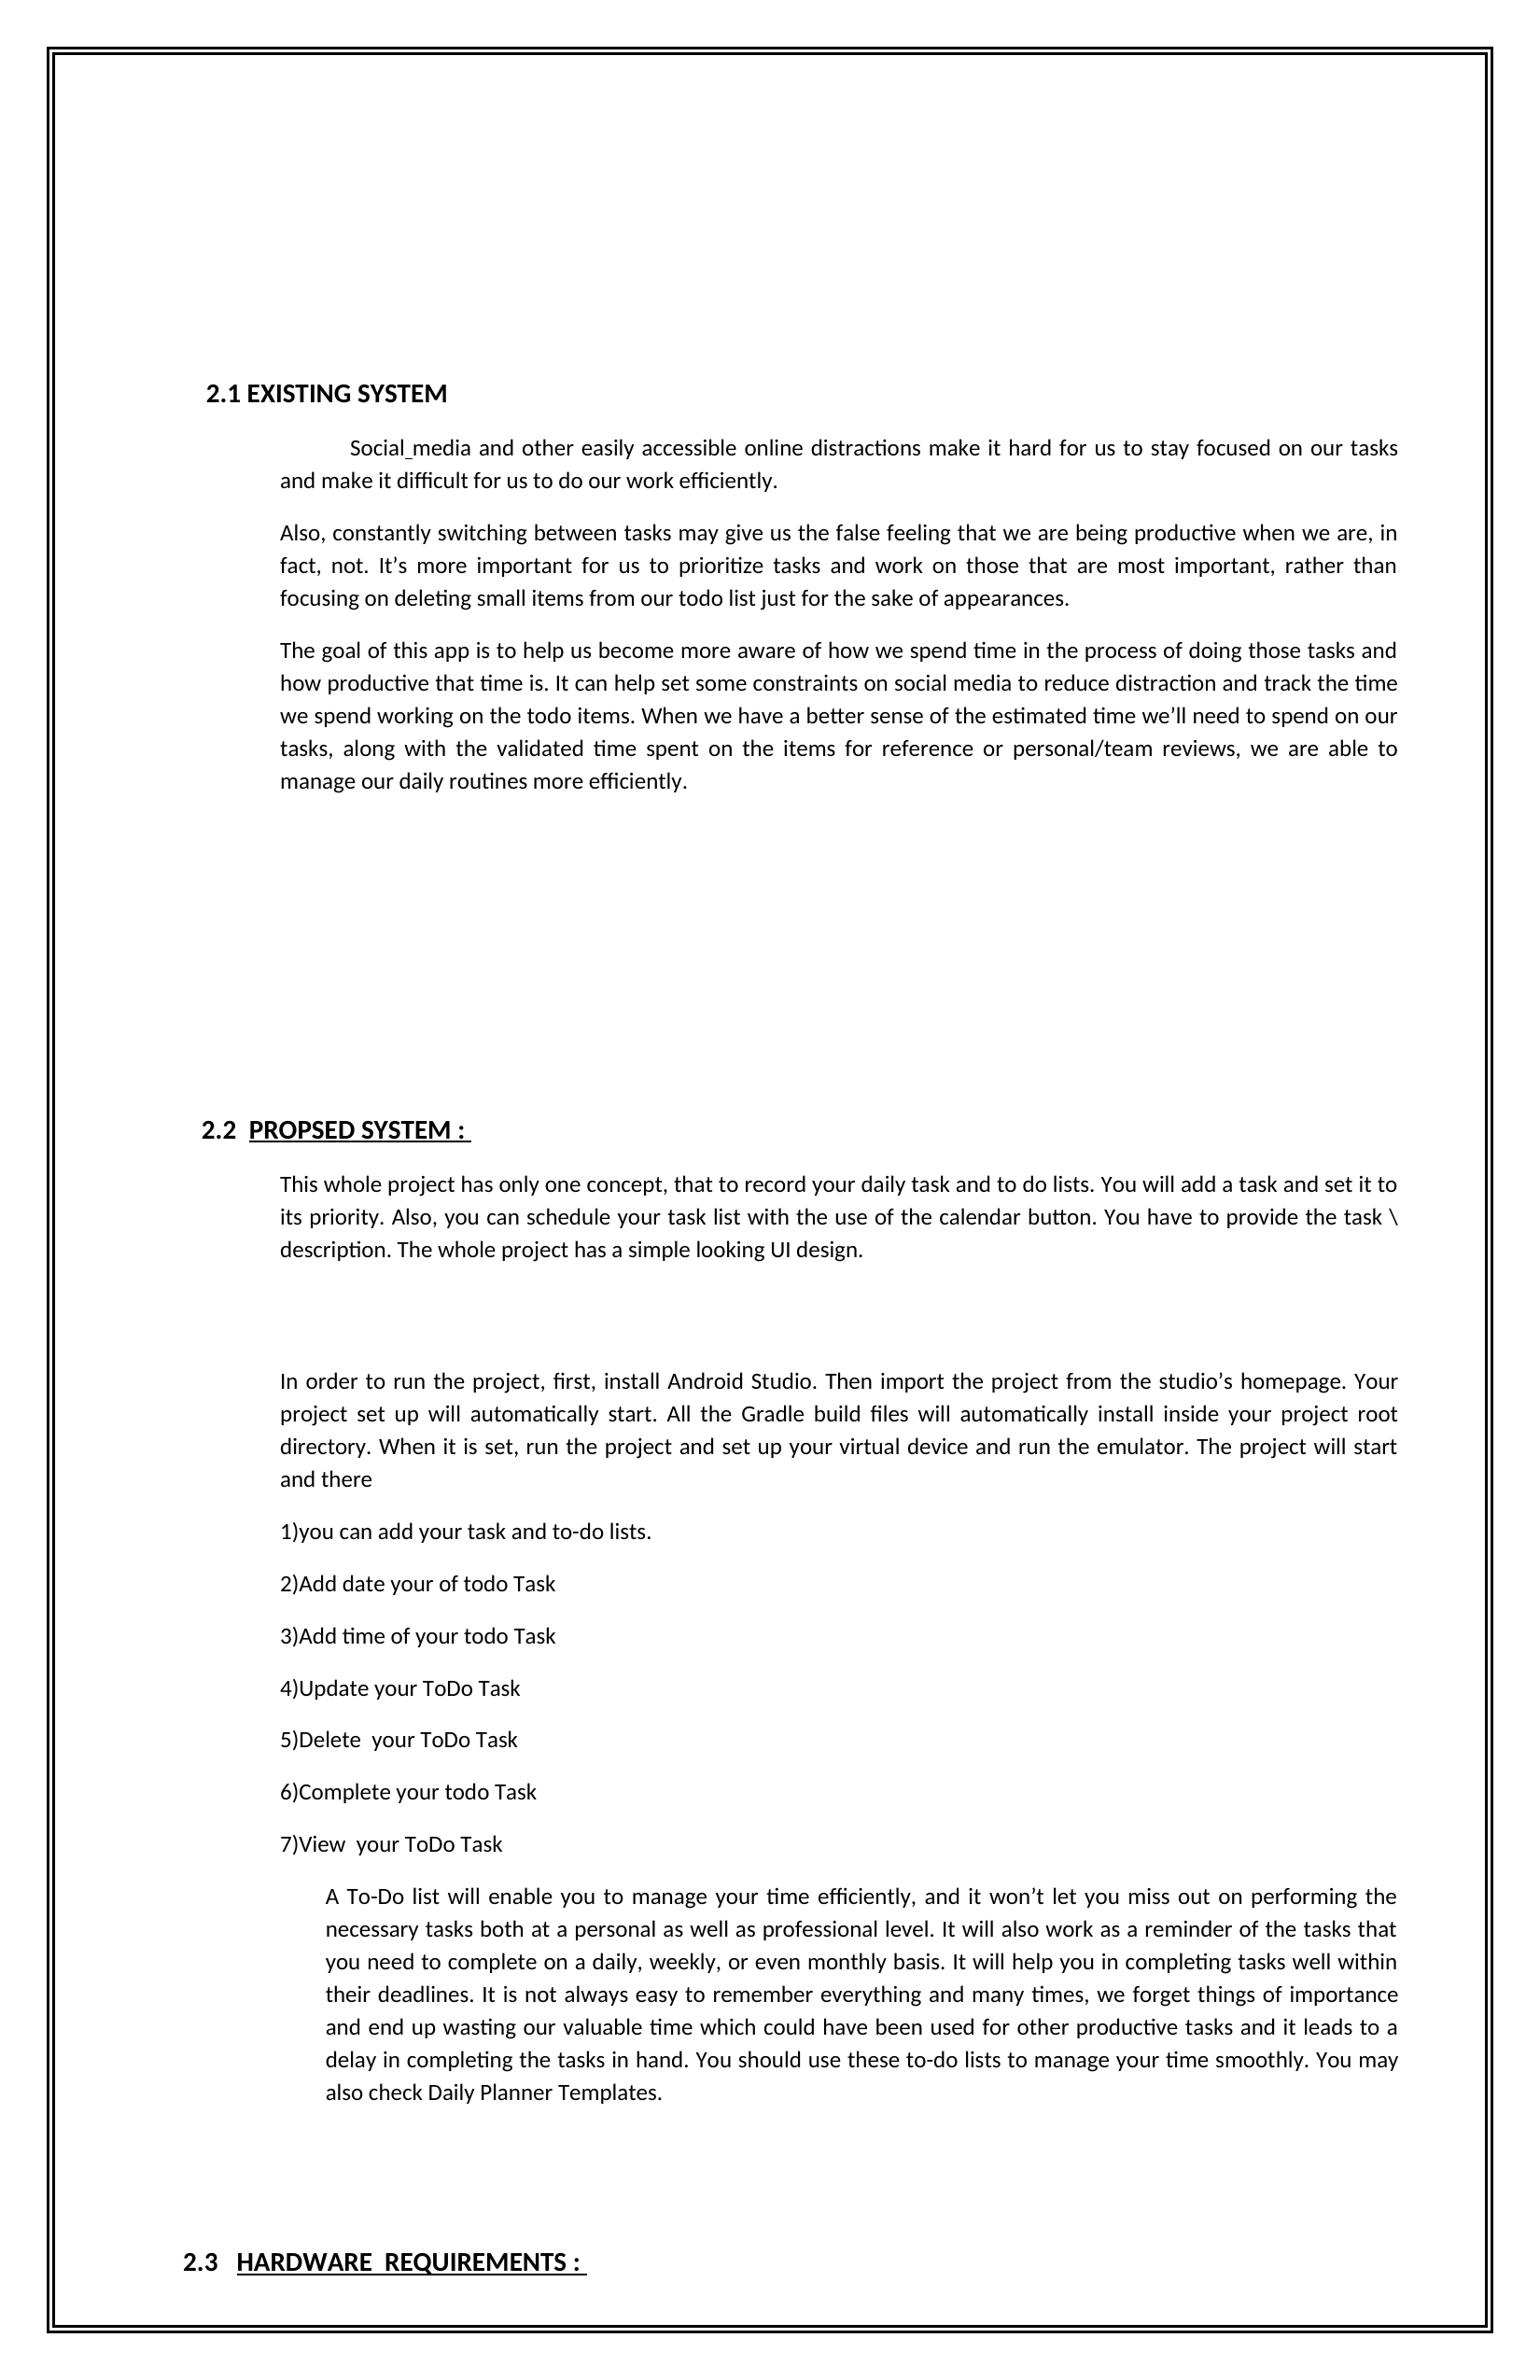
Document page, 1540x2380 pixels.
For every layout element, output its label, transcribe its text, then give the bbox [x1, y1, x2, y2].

list This whole project has only one concept, that to record your daily task and to do lists. You will add a task and set it to its priority. Also, you can schedule your task list with the use of the calendar button. You have to provide the task \description. The whole project has a simple looking UI design. [280, 1169, 1400, 1264]
text 3)Add time of your todo Task [280, 1621, 1400, 1649]
text 5)Delete your ToDo Task [280, 1725, 1400, 1754]
text 2)Add date your of todo Task [280, 1569, 1400, 1598]
text 1)you can add your task and to-do lists. [280, 1517, 1400, 1546]
list In order to run the project, first, install Android Studio. Then import the project from the studio’s homepage. Your project set up will automatically start. All the Gradle build files will automatically install inside your project root directory. When it is set, run the project and set up your virtual device and run the emulator. The project will start and there [280, 1366, 1400, 1493]
list 2.1 EXISTING SYSTEM [200, 376, 1400, 409]
text 7)View your ToDo Task [280, 1829, 1400, 1858]
text 2.3 HARDWARE REQUIREMENTS : [140, 2245, 1400, 2278]
list Also, constantly switching between tasks may give us the false feeling that we are being productive when we are, in fact, not. It’s more important for us to prioritize tasks and work on those that are most important, rather than focusing on deleting small items from our todo list just for the sake of appearances. [280, 519, 1400, 612]
list Social media and other easily accessible online distractions make it hard for us to stay focused on our tasks and make it difficult for us to do our work efficiently. [280, 434, 1400, 495]
text 6)Complete your todo Task [280, 1777, 1400, 1806]
text 2.2 PROPSED SYSTEM : [140, 1113, 1400, 1145]
list A To-Do list will enable you to manage your time efficiently, and it won’t let you miss out on performing the necessary tasks both at a personal as well as professional level. It will also work as a reminder of the tasks that you need to complete on a daily, weekly, or even monthly basis. It will help you in completing tasks well within their deadlines. It is not always easy to remember everything and many times, we forget things of importance and end up wasting our valuable time which could have been used for other productive tasks and it leads to a delay in completing the tasks in hand. You should use these to-do lists to manage your time smoothly. You may also check Daily Planner Templates. [325, 1882, 1400, 2107]
list The goal of this app is to help us become more aware of how we spend time in the process of doing those tasks and how productive that time is. It can help set some constraints on social media to reduce distraction and track the time we spend working on the todo items. When we have a better sense of the estimated time we’ll need to spend on our tasks, along with the validated time spent on the items for reference or personal/team reviews, we are able to manage our daily routines more efficiently. [280, 636, 1400, 795]
text 4)Update your ToDo Task [280, 1673, 1400, 1701]
